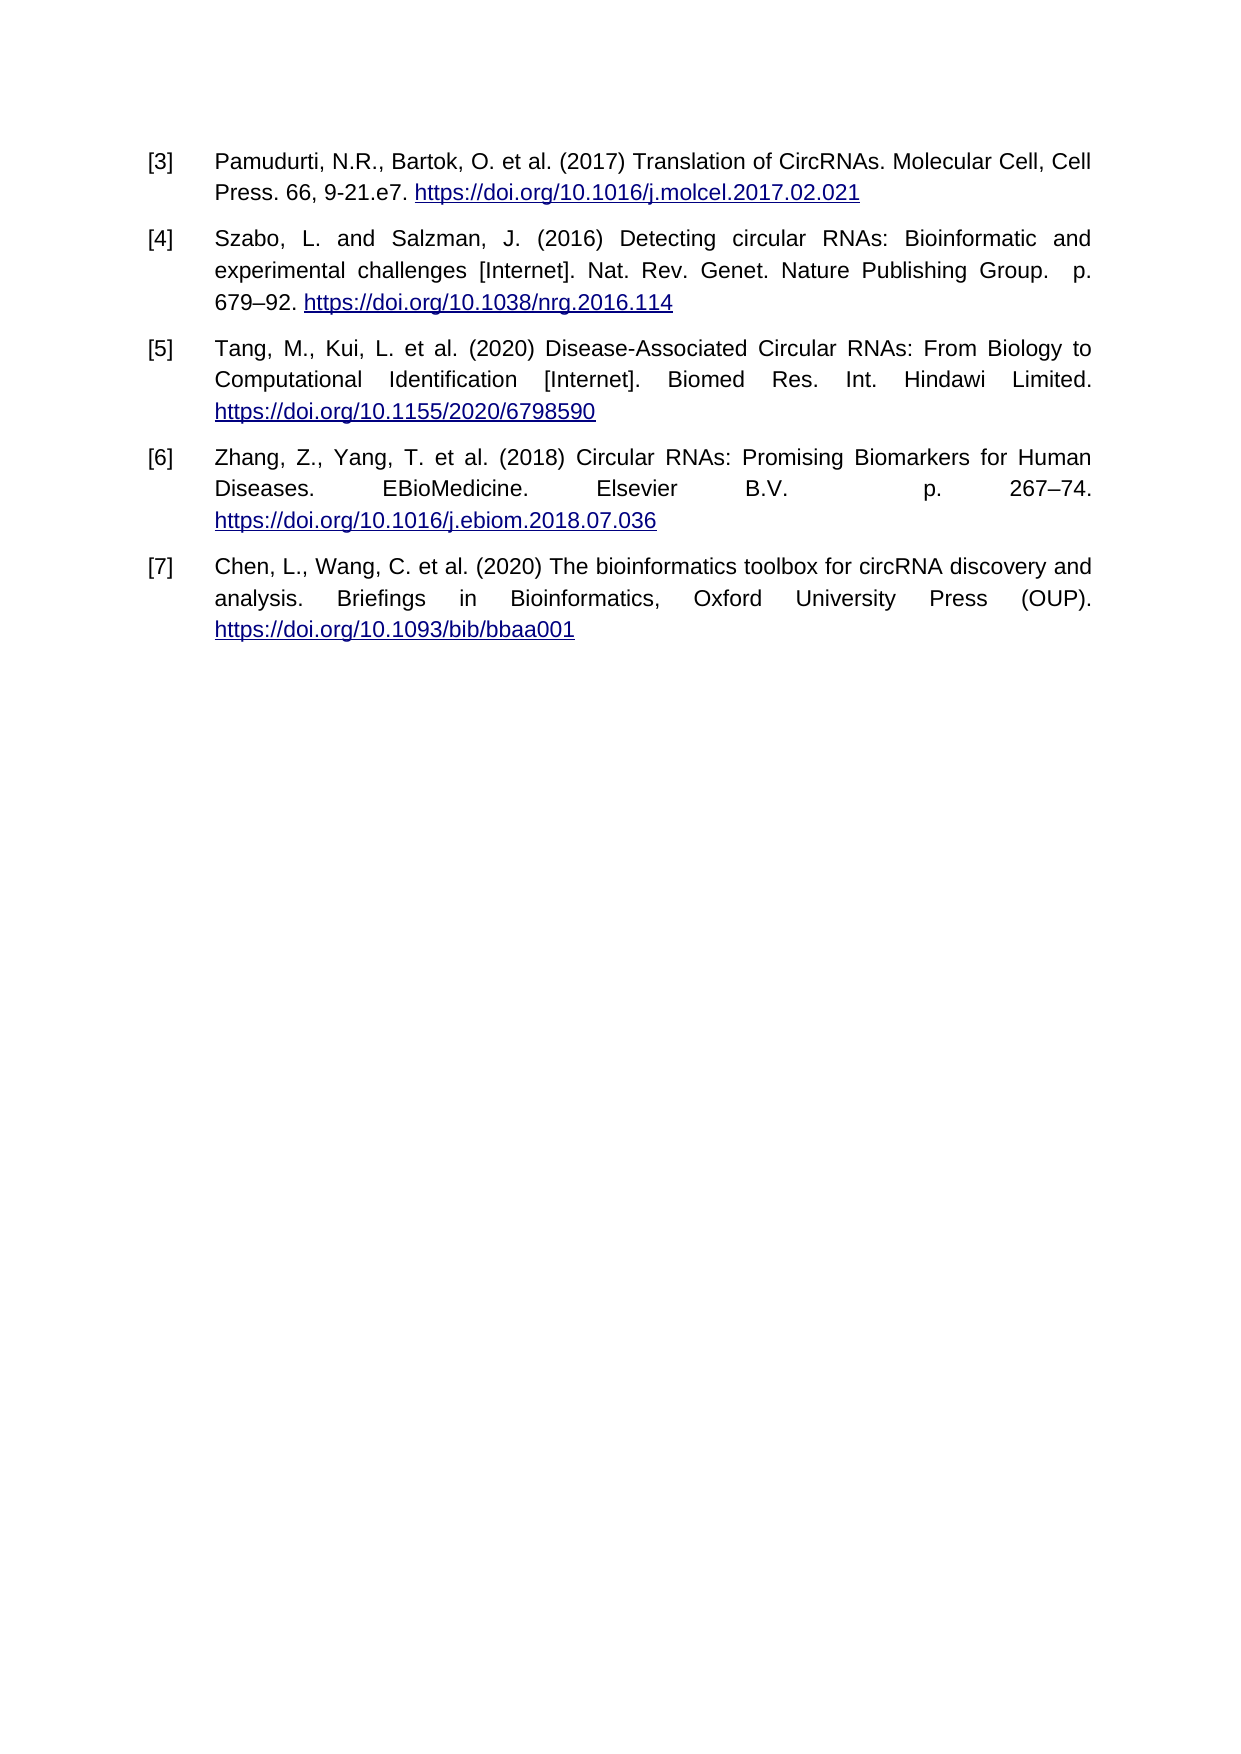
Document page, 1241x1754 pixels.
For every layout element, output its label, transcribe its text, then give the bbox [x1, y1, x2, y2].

text [4] Szabo, L. and Salzman, J. (2016) Detecting circular RNAs: Bioinformatic and experimental challenges [Internet]. Nat. Rev. Genet. Nature Publishing Group. p. 679–92. https://doi.org/10.1038/nrg.2016.114 [148, 225, 1093, 315]
text [3] Pamudurti, N.R., Bartok, O. et al. (2017) Translation of CircRNAs. Molecular Cell, Cell Press. 66, 9-21.e7. https://doi.org/10.1016/j.molcel.2017.02.021 [148, 148, 1093, 206]
text [7] Chen, L., Wang, C. et al. (2020) The bioinformatics toolbox for circRNA discovery and analysis. Briefings in Bioinformatics, Oxford University Press (OUP). https://doi.org/10.1093/bib/bbaa001 [148, 553, 1093, 643]
text [6] Zhang, Z., Yang, T. et al. (2018) Circular RNAs: Promising Biomarkers for Human Diseases. EBioMedicine. Elsevier B.V. p. 267–74. https://doi.org/10.1016/j.ebiom.2018.07.036 [148, 444, 1093, 533]
text [5] Tang, M., Kui, L. et al. (2020) Disease-Associated Circular RNAs: From Biology to Computational Identification [Internet]. Biomed Res. Int. Hindawi Limited. https://doi.org/10.1155/2020/6798590 [148, 334, 1093, 424]
